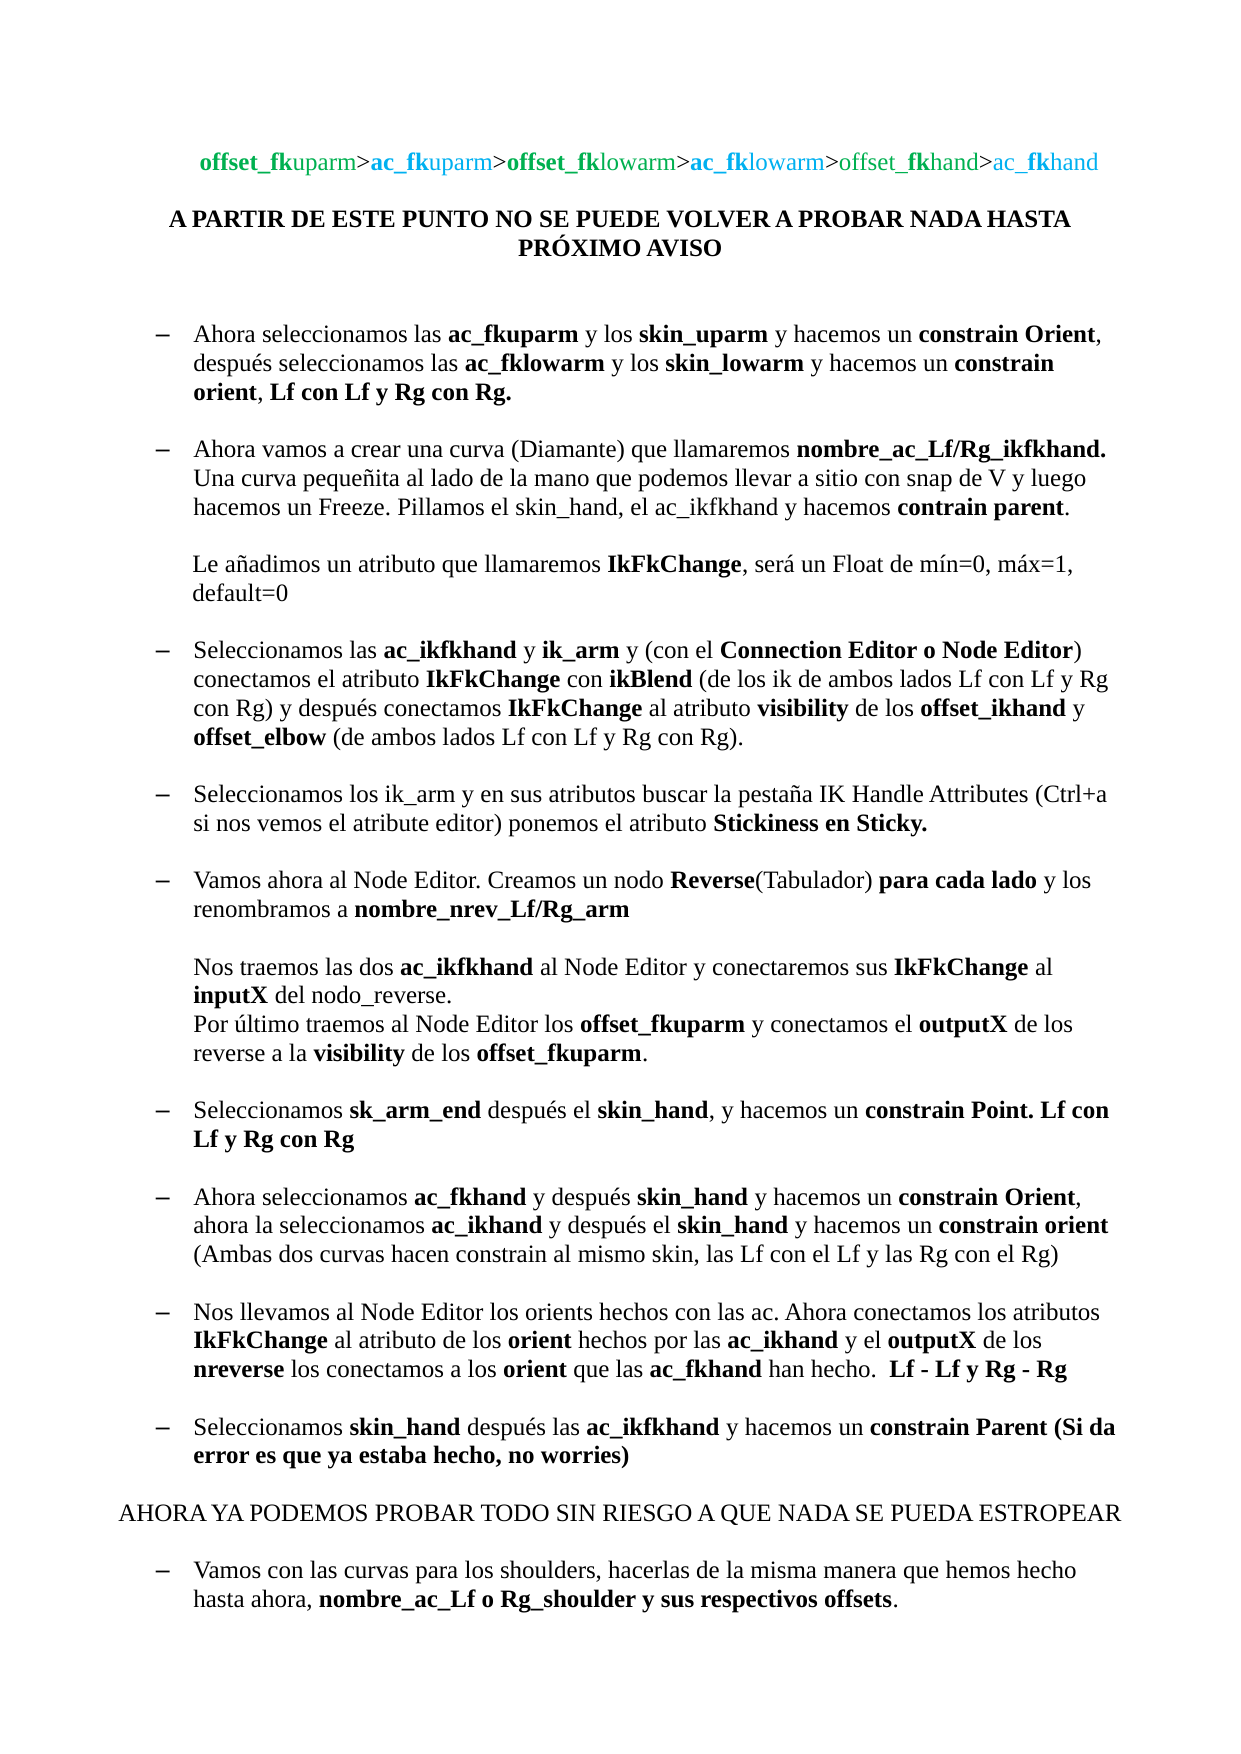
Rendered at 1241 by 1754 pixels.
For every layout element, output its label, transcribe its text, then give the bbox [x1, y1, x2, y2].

text Le añadimos un atributo que llamaremos IkFkChange, será un Float de mín=0, máx=1, default=0 [192, 549, 1122, 607]
list Seleccionamos sk_arm_end después el skin_hand, y hacemos un constrain Point. Lf con Lf y Rg con Rg [156, 1096, 1122, 1153]
list Vamos con las curvas para los shoulders, hacerlas de la misma manera que hemos hecho hasta ahora, nombre_ac_Lf o Rg_shoulder y sus respectivos offsets. [156, 1556, 1122, 1613]
list Ahora seleccionamos ac_fkhand y después skin_hand y hacemos un constrain Orient, ahora la seleccionamos ac_ikhand y después el skin_hand y hacemos un constrain orient (Ambas dos curvas hacen constrain al mismo skin, las Lf con el Lf y las Rg con el Rg) [156, 1182, 1122, 1268]
list Seleccionamos las ac_ikfkhand y ik_arm y (con el Connection Editor o Node Editor) conectamos el atributo IkFkChange con ikBlend (de los ik de ambos lados Lf con Lf y Rg con Rg) y después conectamos IkFkChange al atributo visibility de los offset_ikhand y offset_elbow (de ambos lados Lf con Lf y Rg con Rg). [156, 636, 1122, 751]
text Por último traemos al Node Editor los offset_fkuparm y conectamos el outputX de los reverse a la visibility de los offset_fkuparm. [193, 1009, 1122, 1067]
text A PARTIR DE ESTE PUNTO NO SE PUEDE VOLVER A PROBAR NADA HASTA PRÓXIMO AVISO [118, 204, 1122, 262]
text offset_fkuparm>ac_fkuparm>offset_fklowarm>ac_fklowarm>offset_fkhand>ac_fkhand [193, 147, 1122, 176]
list Vamos ahora al Node Editor. Creamos un nodo Reverse(Tabulador) para cada lado y los renombramos a nombre_nrev_Lf/Rg_arm [156, 866, 1122, 923]
text Nos traemos las dos ac_ikfkhand al Node Editor y conectaremos sus IkFkChange al inputX del nodo_reverse. [193, 952, 1122, 1009]
list Ahora seleccionamos las ac_fkuparm y los skin_uparm y hacemos un constrain Orient, después seleccionamos las ac_fklowarm y los skin_lowarm y hacemos un constrain orient, Lf con Lf y Rg con Rg. [156, 319, 1122, 406]
list Nos llevamos al Node Editor los orients hechos con las ac. Ahora conectamos los atributos IkFkChange al atributo de los orient hechos por las ac_ikhand y el outputX de los nreverse los conectamos a los orient que las ac_fkhand han hecho. Lf - Lf y Rg - Rg [156, 1297, 1122, 1383]
list Seleccionamos skin_hand después las ac_ikfkhand y hacemos un constrain Parent (Si da error es que ya estaba hecho, no worries) [156, 1412, 1122, 1469]
text AHORA YA PODEMOS PROBAR TODO SIN RIESGO A QUE NADA SE PUEDA ESTROPEAR [118, 1498, 1122, 1527]
list Ahora vamos a crear una curva (Diamante) que llamaremos nombre_ac_Lf/Rg_ikfkhand. Una curva pequeñita al lado de la mano que podemos llevar a sitio con snap de V y luego hacemos un Freeze. Pillamos el skin_hand, el ac_ikfkhand y hacemos contrain parent. [156, 434, 1122, 521]
list Seleccionamos los ik_arm y en sus atributos buscar la pestaña IK Handle Attributes (Ctrl+a si nos vemos el atribute editor) ponemos el atributo Stickiness en Sticky. [156, 779, 1122, 837]
